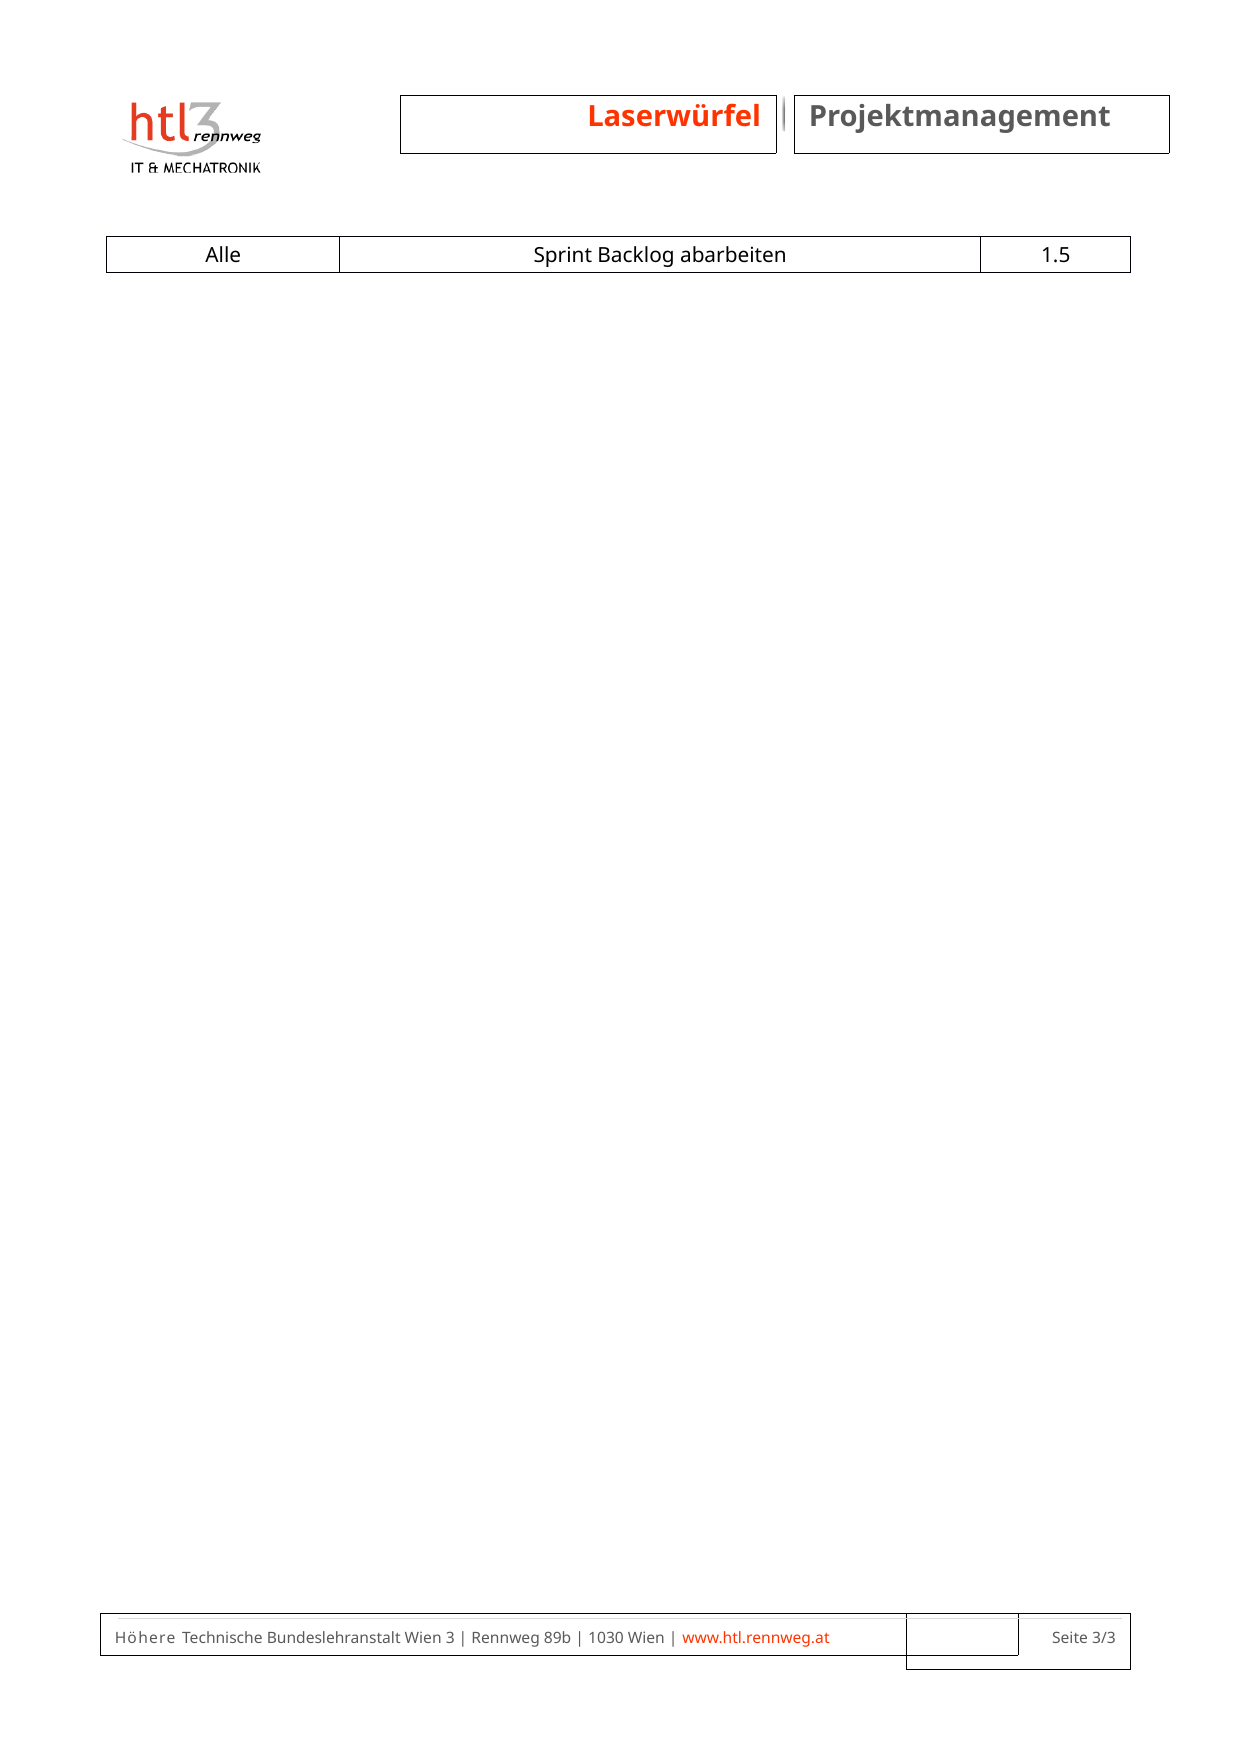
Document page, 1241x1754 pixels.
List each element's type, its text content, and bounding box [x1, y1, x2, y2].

table_cell Sprint Backlog abarbeiten [340, 237, 980, 272]
table_cell Alle [107, 237, 339, 272]
table_cell 1.5 [981, 237, 1130, 272]
